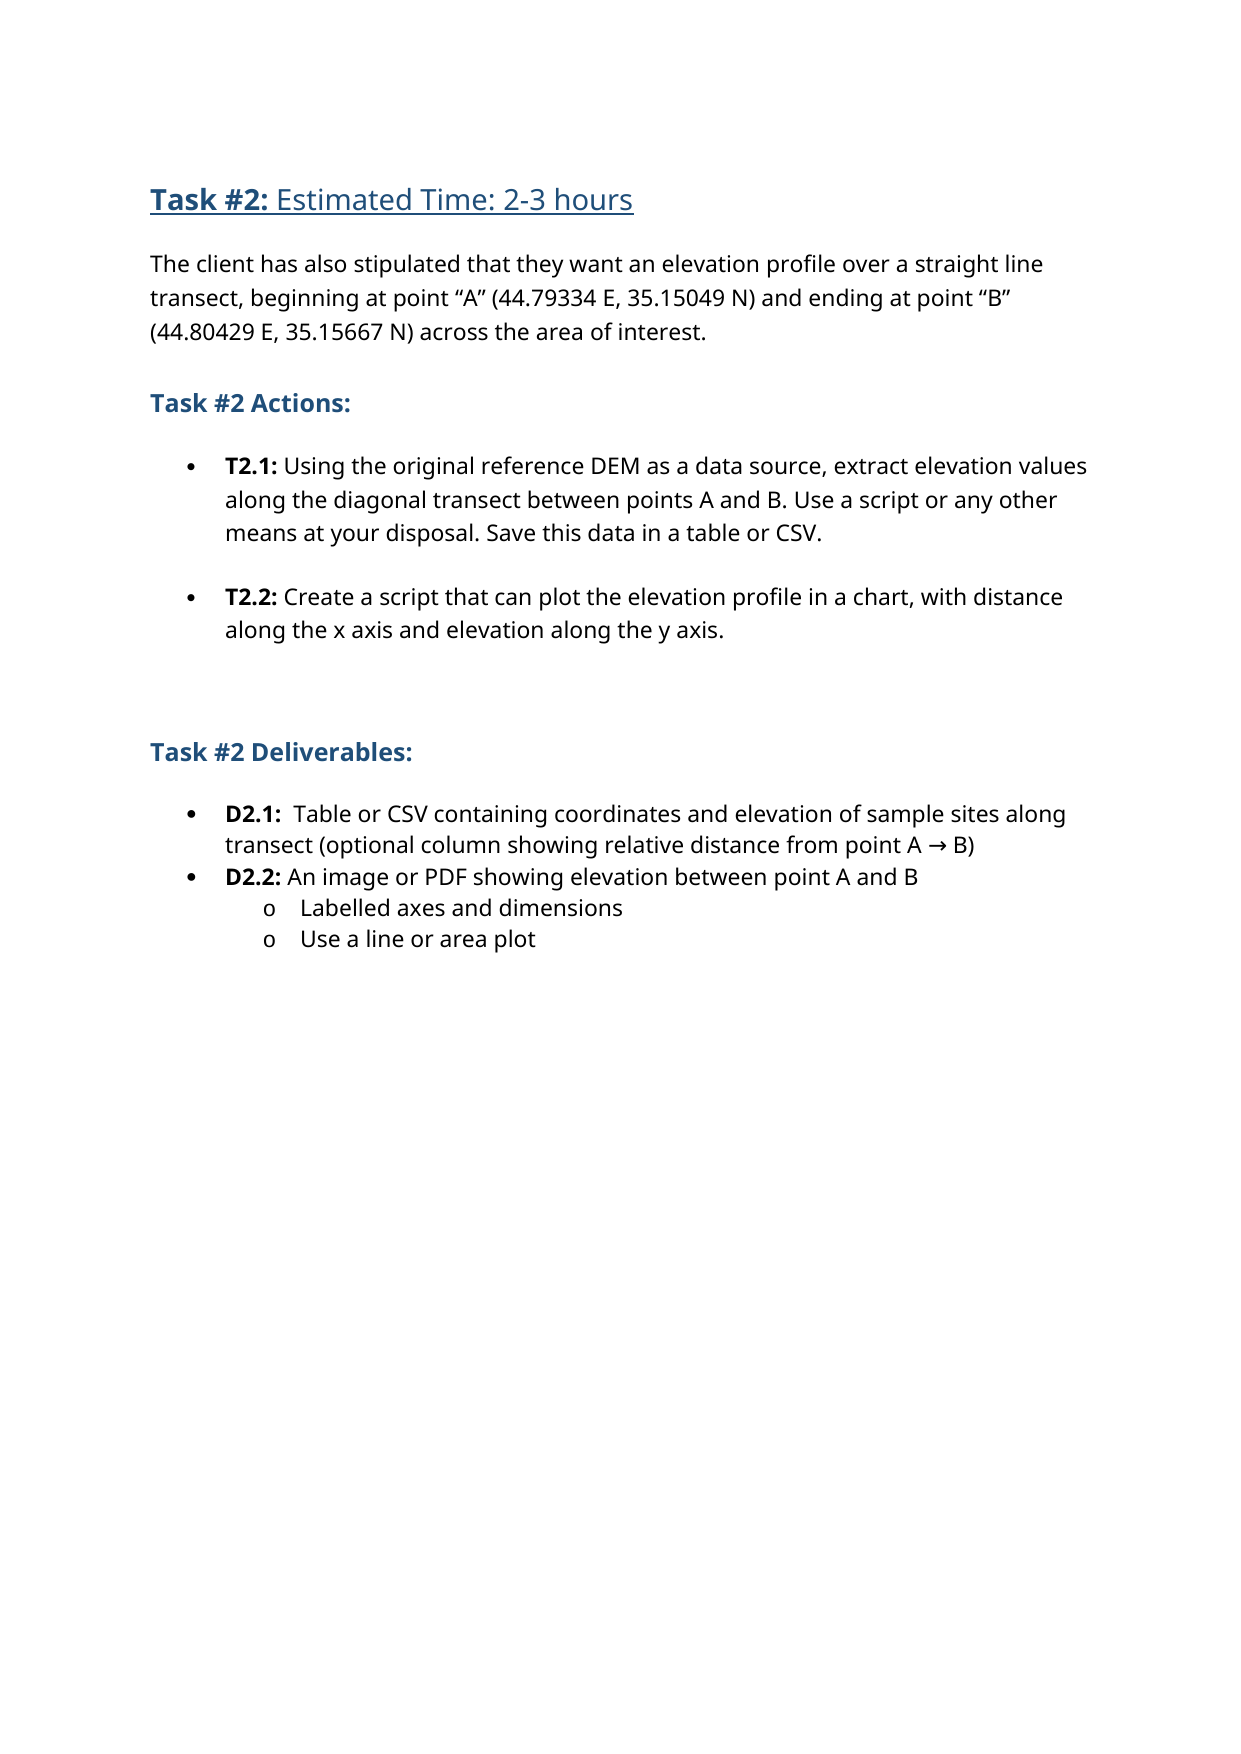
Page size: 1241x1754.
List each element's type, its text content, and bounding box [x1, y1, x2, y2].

list D2.1: Table or CSV containing coordinates and elevation of sample sites along transect (optional column showing relative distance from point A → B) [187, 798, 1090, 861]
text Task #2: Estimated Time: 2-3 hours [150, 179, 1090, 219]
list T2.1: Using the original reference DEM as a data source, extract elevation values along the diagonal transect between points A and B. Use a script or any other means at your disposal. Save this data in a table or CSV. [187, 450, 1090, 548]
list T2.2: Create a script that can plot the elevation profile in a chart, with distance along the x axis and elevation along the y axis. [187, 581, 1090, 646]
list D2.2: An image or PDF showing elevation between point A and B [187, 861, 1090, 892]
text The client has also stipulated that they want an elevation profile over a straight line transect, beginning at point “A” (44.79334 E, 35.15049 N) and ending at point “B” (44.80429 E, 35.15667 N) across the area of interest. [150, 248, 1090, 347]
text Task #2 Deliverables: [150, 735, 1090, 769]
list Labelled axes and dimensions [262, 892, 1090, 923]
text Task #2 Actions: [150, 386, 1090, 420]
list Use a line or area plot [262, 923, 1090, 955]
